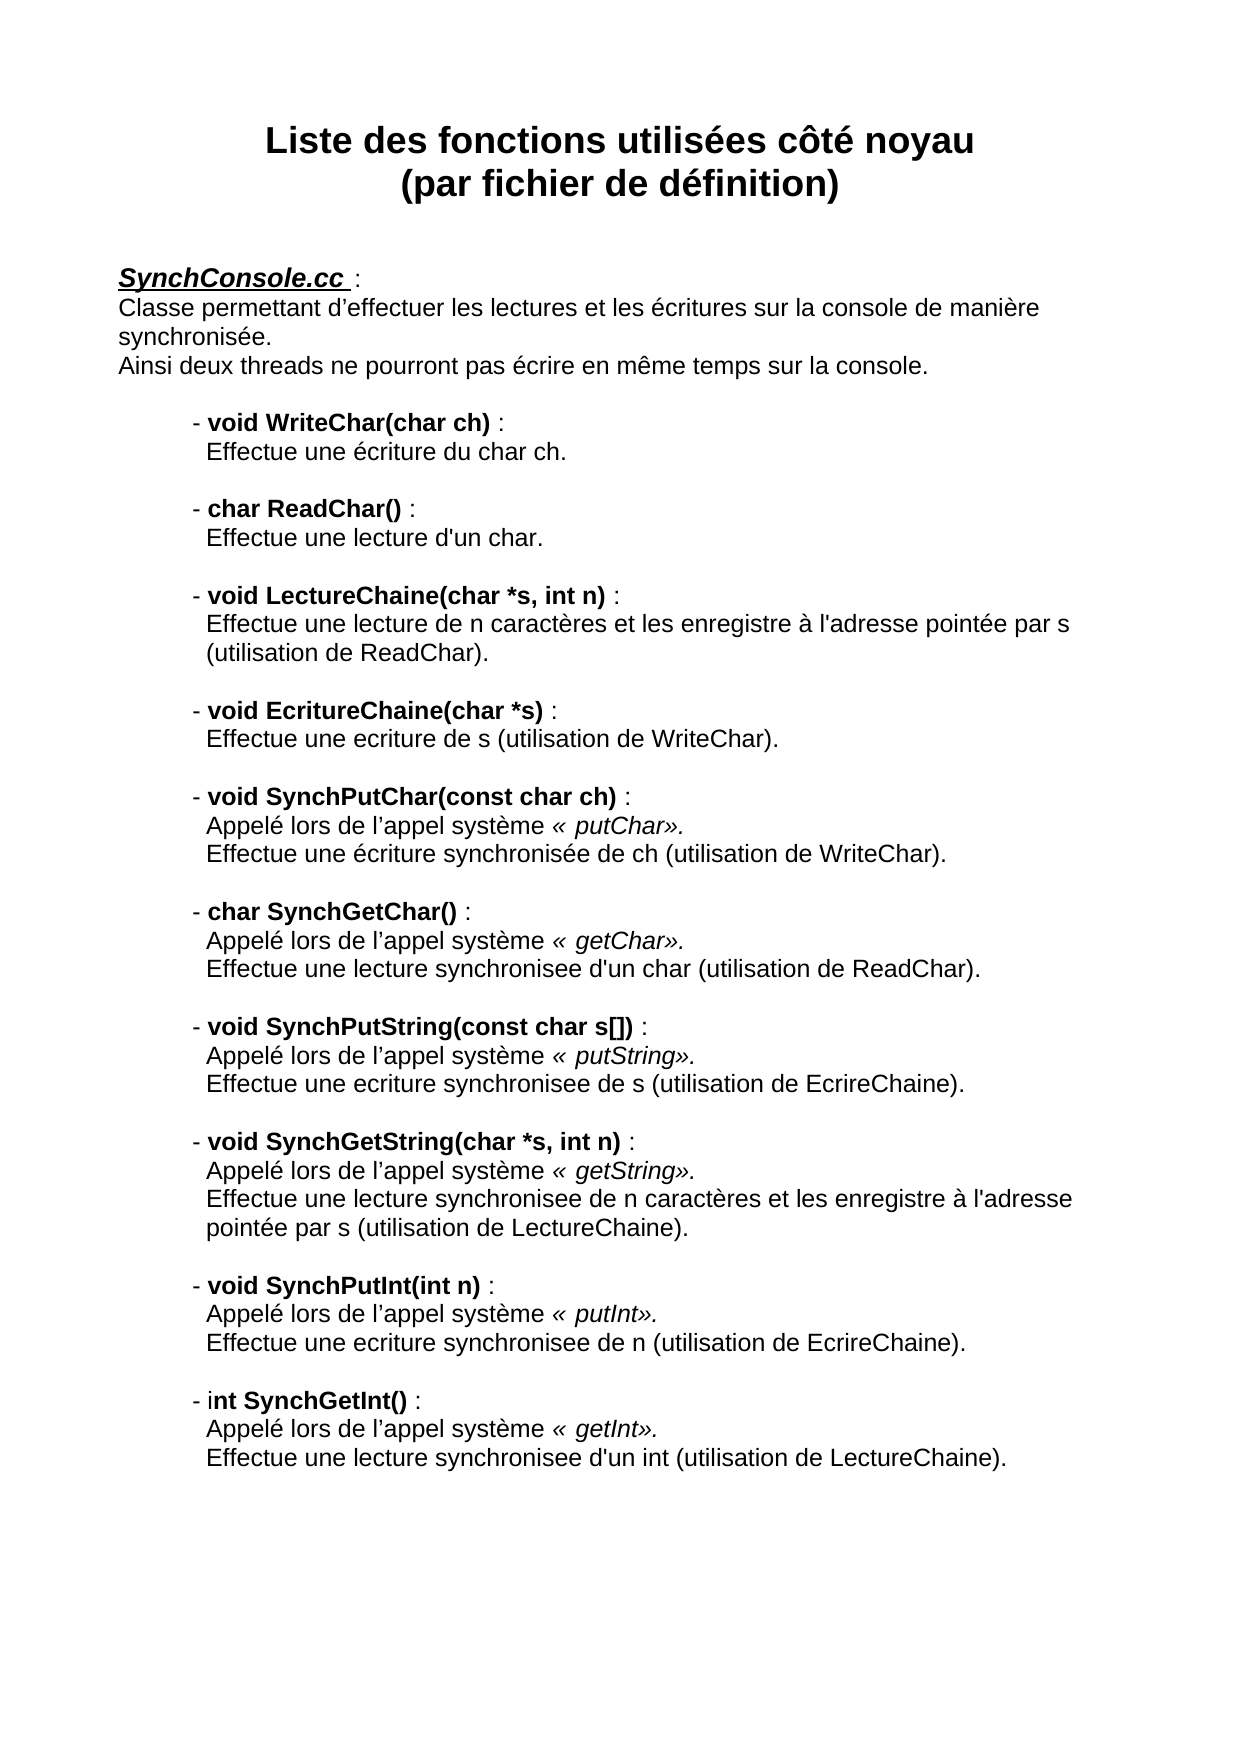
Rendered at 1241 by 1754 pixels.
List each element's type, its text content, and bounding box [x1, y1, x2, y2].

text - void SynchPutInt(int n) : [118, 1271, 1122, 1299]
text Appelé lors de l’appel système « getChar». [118, 926, 1122, 954]
text - char ReadChar() : [118, 494, 1122, 523]
text Effectue une écriture du char ch. [118, 437, 1122, 466]
text Effectue une écriture synchronisée de ch (utilisation de WriteChar). [118, 839, 1122, 868]
text Classe permettant d’effectuer les lectures et les écritures sur la console de manière synchronisée. [118, 293, 1122, 351]
text - void EcritureChaine(char *s) : [118, 696, 1122, 724]
text SynchConsole.cc : [118, 262, 1122, 293]
text - void LectureChaine(char *s, int n) : [118, 581, 1122, 609]
text Effectue une lecture de n caractères et les enregistre à l'adresse pointée par s (utilisation de ReadChar). [118, 609, 1122, 667]
text Appelé lors de l’appel système « getInt». [118, 1414, 1122, 1443]
text Liste des fonctions utilisées côté noyau [118, 118, 1122, 161]
text Effectue une ecriture synchronisee de n (utilisation de EcrireChaine). [118, 1328, 1122, 1357]
text - void SynchGetString(char *s, int n) : [118, 1127, 1122, 1156]
text Appelé lors de l’appel système « getString». [118, 1156, 1122, 1184]
text Effectue une ecriture synchronisee de s (utilisation de EcrireChaine). [118, 1069, 1122, 1098]
text Appelé lors de l’appel système « putChar». [118, 811, 1122, 839]
text - char SynchGetChar() : [118, 897, 1122, 926]
text Effectue une lecture synchronisee de n caractères et les enregistre à l'adresse pointée par s (utilisation de LectureChaine). [118, 1184, 1122, 1242]
text Appelé lors de l’appel système « putString». [118, 1041, 1122, 1069]
text Effectue une lecture synchronisee d'un int (utilisation de LectureChaine). [118, 1443, 1122, 1472]
text - int SynchGetInt() : [118, 1386, 1122, 1414]
text Effectue une lecture d'un char. [118, 523, 1122, 552]
text Effectue une ecriture de s (utilisation de WriteChar). [118, 724, 1122, 753]
text - void SynchPutChar(const char ch) : [118, 782, 1122, 811]
text (par fichier de définition) [118, 161, 1122, 204]
text - void WriteChar(char ch) : [118, 408, 1122, 437]
text Appelé lors de l’appel système « putInt». [118, 1299, 1122, 1328]
text Effectue une lecture synchronisee d'un char (utilisation de ReadChar). [118, 954, 1122, 983]
text - void SynchPutString(const char s[]) : [118, 1012, 1122, 1041]
text Ainsi deux threads ne pourront pas écrire en même temps sur la console. [118, 351, 1122, 379]
